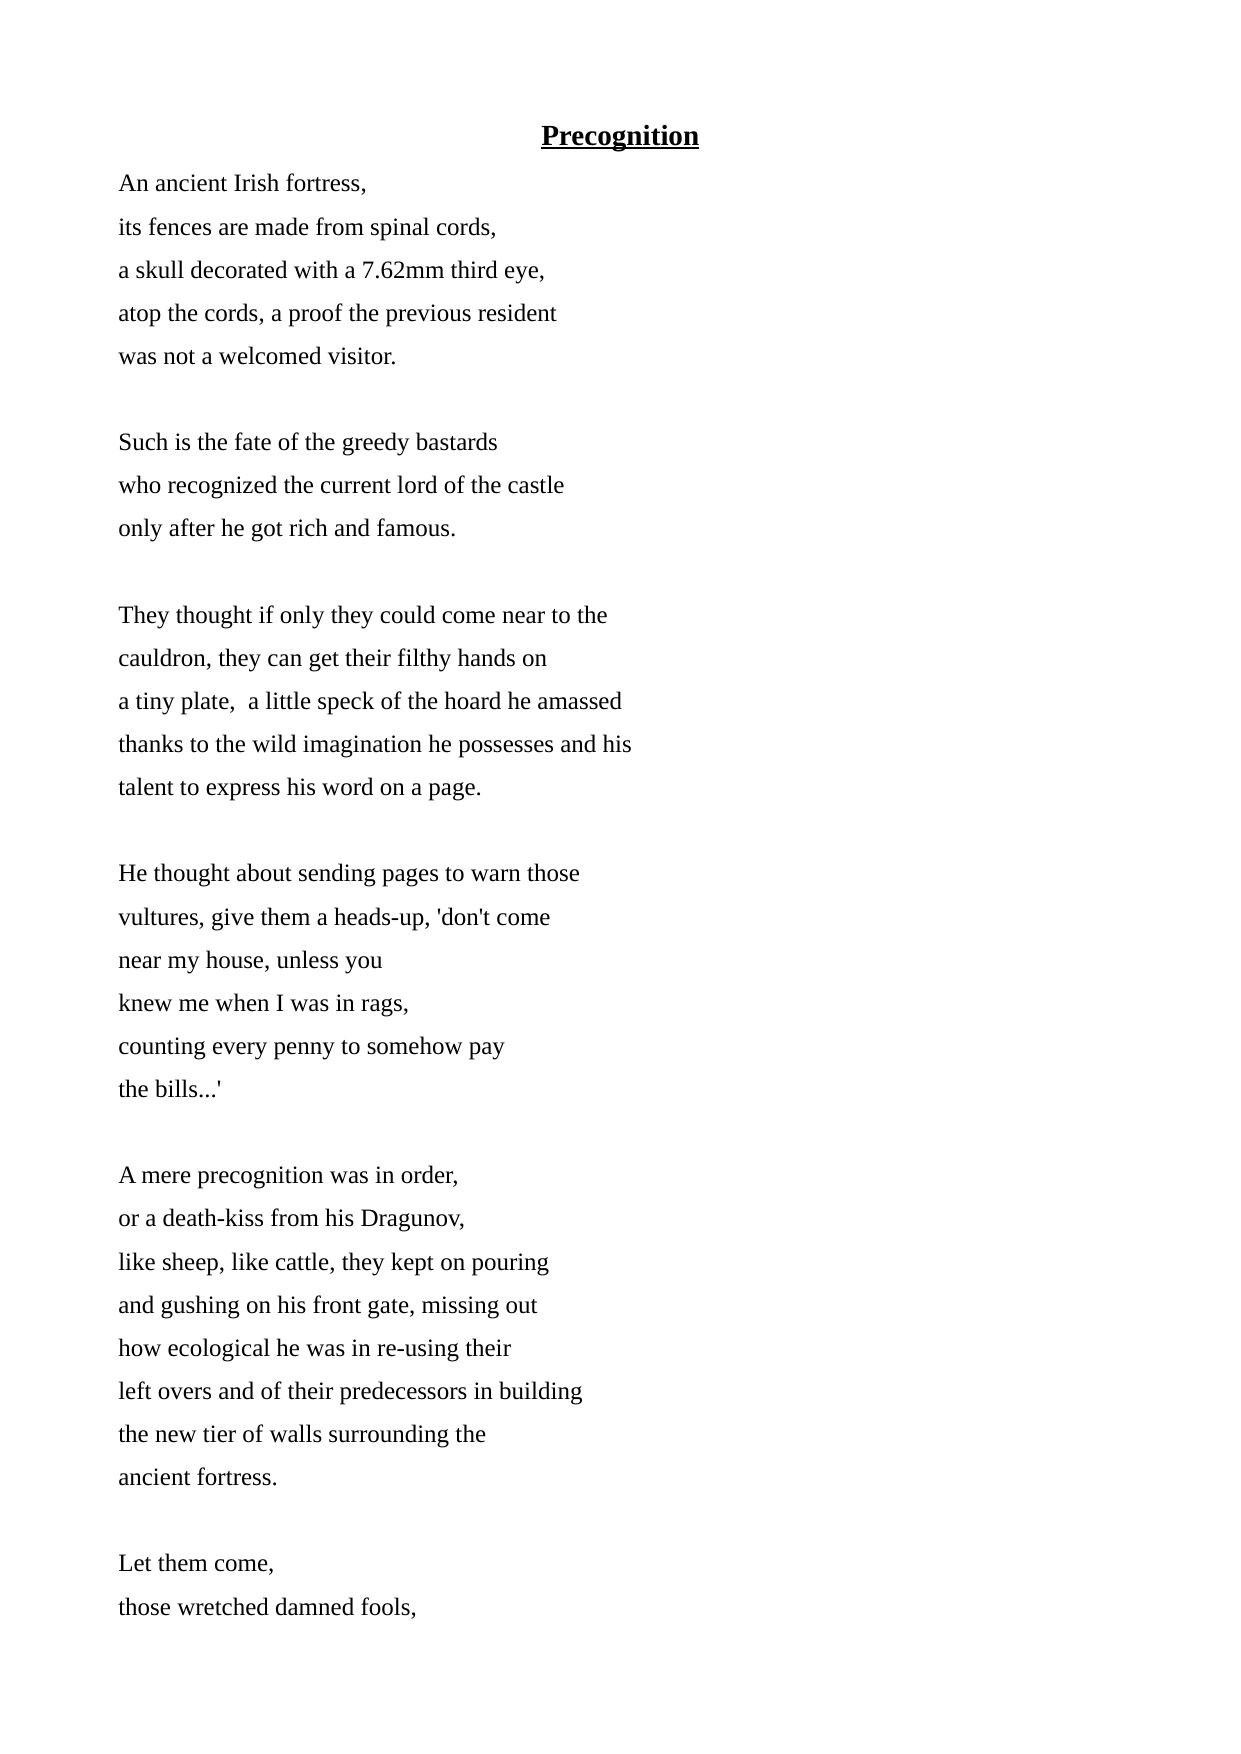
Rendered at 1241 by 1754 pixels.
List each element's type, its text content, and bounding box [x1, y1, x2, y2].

text Precognition [118, 118, 1122, 152]
text thanks to the wild imagination he possesses and his [118, 729, 1122, 758]
text Let them come, [118, 1548, 1122, 1577]
text ancient fortress. [118, 1462, 1122, 1491]
text An ancient Irish fortress, [118, 168, 1122, 197]
text left overs and of their predecessors in building [118, 1376, 1122, 1405]
text A mere precognition was in order, [118, 1160, 1122, 1189]
text Such is the fate of the greedy bastards [118, 427, 1122, 456]
text the bills...' [118, 1074, 1122, 1103]
text and gushing on his front gate, missing out [118, 1290, 1122, 1318]
text They thought if only they could come near to the [118, 600, 1122, 628]
text who recognized the current lord of the castle [118, 470, 1122, 499]
text vultures, give them a heads-up, 'don't come [118, 902, 1122, 930]
text near my house, unless you [118, 945, 1122, 973]
text or a death-kiss from his Dragunov, [118, 1203, 1122, 1232]
text cauldron, they can get their filthy hands on [118, 643, 1122, 672]
text counting every penny to somehow pay [118, 1031, 1122, 1060]
text He thought about sending pages to warn those [118, 858, 1122, 887]
text was not a welcomed visitor. [118, 341, 1122, 370]
text only after he got rich and famous. [118, 513, 1122, 542]
text knew me when I was in rags, [118, 988, 1122, 1017]
text atop the cords, a proof the previous resident [118, 298, 1122, 327]
text like sheep, like cattle, they kept on pouring [118, 1247, 1122, 1275]
text how ecological he was in re-using their [118, 1333, 1122, 1362]
text those wretched damned fools, [118, 1592, 1122, 1620]
text a tiny plate, a little speck of the hoard he amassed [118, 686, 1122, 715]
text talent to express his word on a page. [118, 772, 1122, 801]
text the new tier of walls surrounding the [118, 1419, 1122, 1448]
text a skull decorated with a 7.62mm third eye, [118, 255, 1122, 283]
text its fences are made from spinal cords, [118, 212, 1122, 240]
